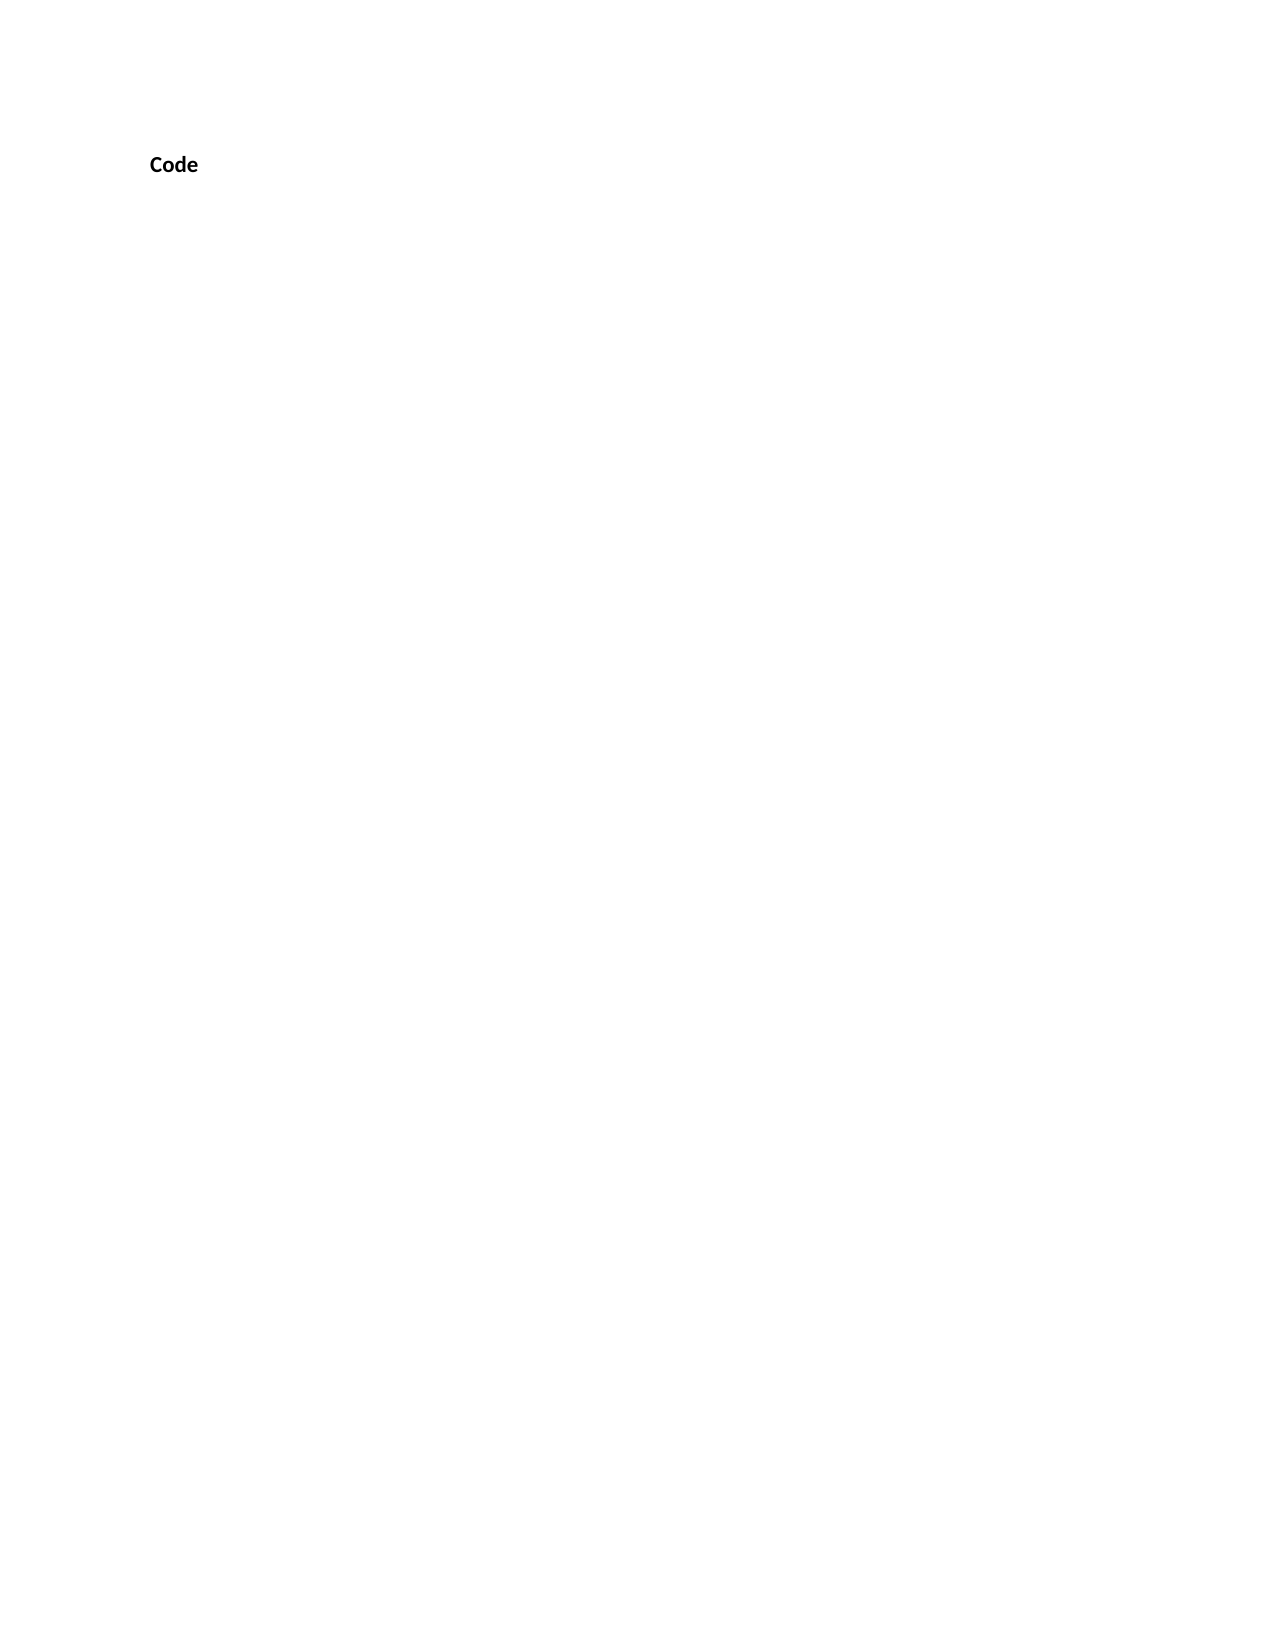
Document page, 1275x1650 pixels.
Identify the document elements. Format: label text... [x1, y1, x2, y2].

text Code [150, 150, 1125, 178]
